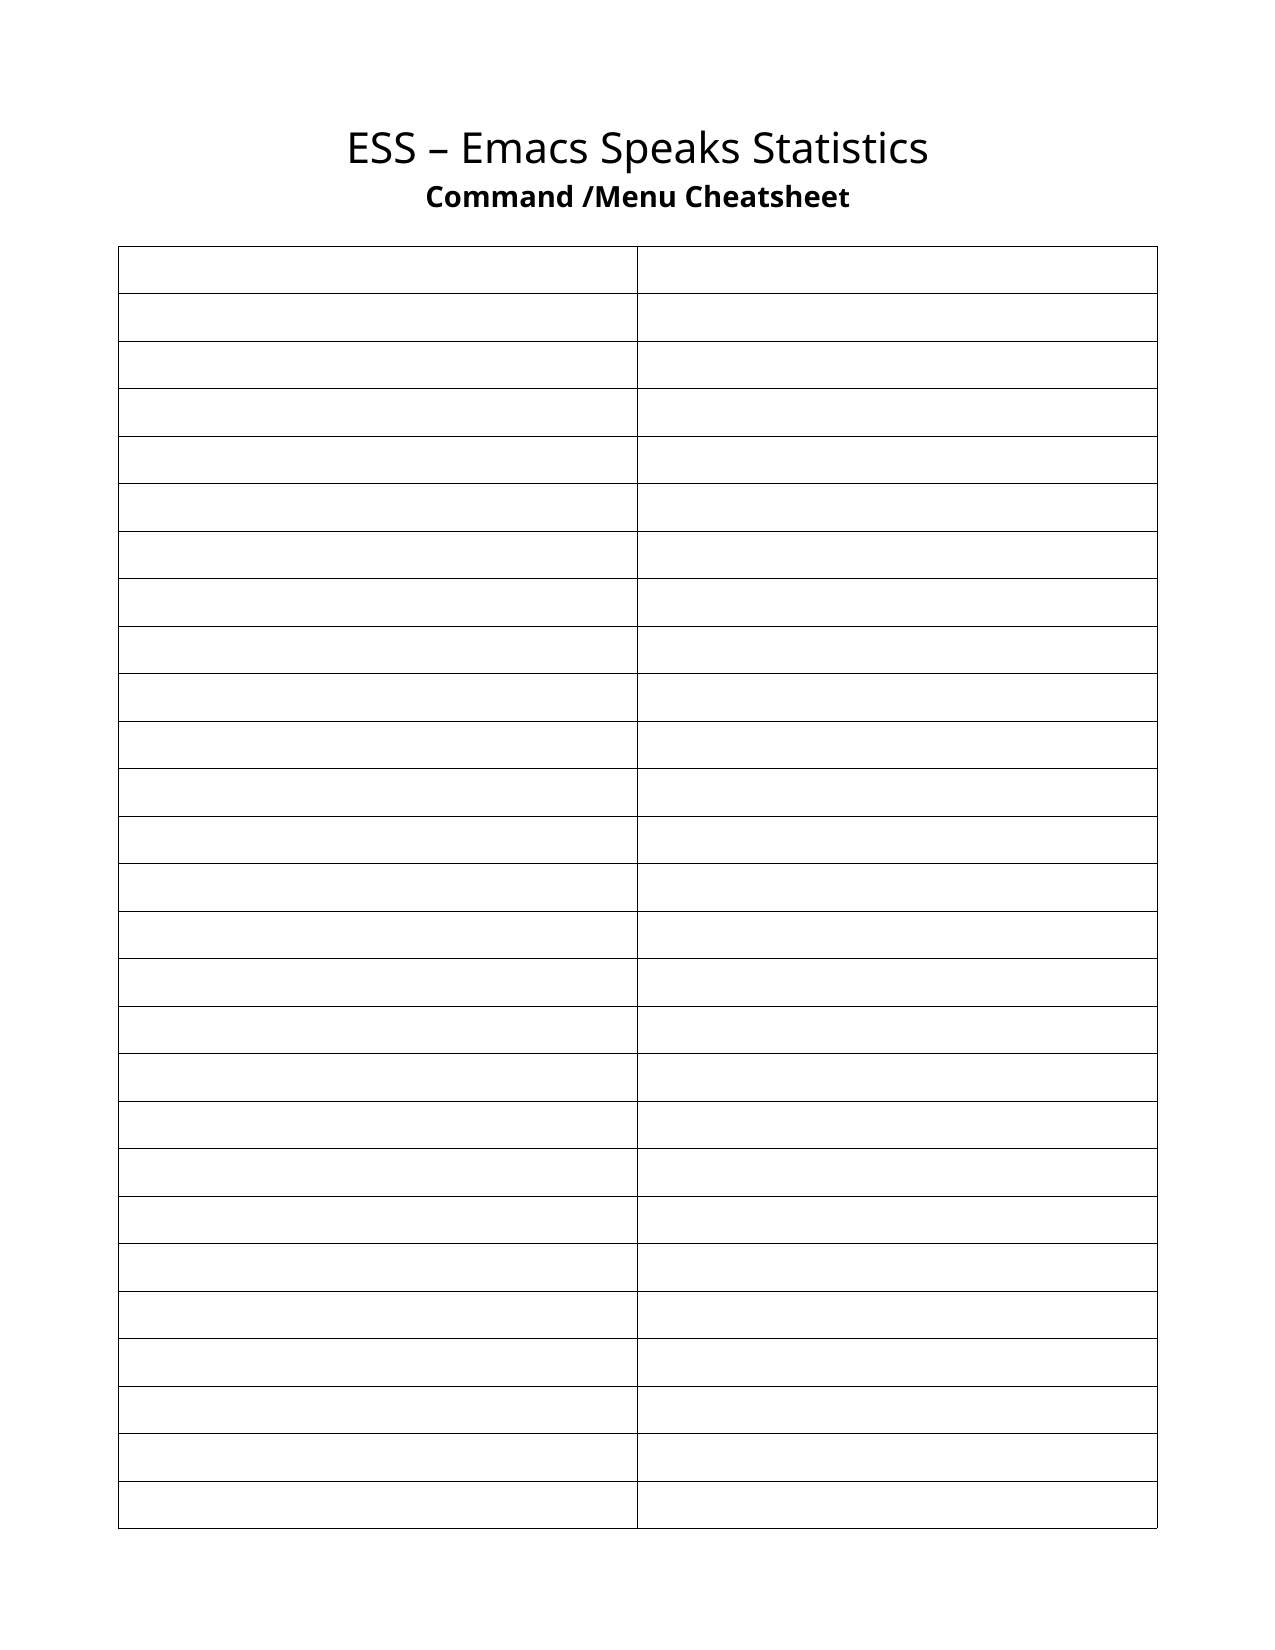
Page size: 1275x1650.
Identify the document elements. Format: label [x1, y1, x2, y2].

table_cell [638, 1244, 1157, 1291]
table_cell [638, 389, 1157, 436]
table_cell [119, 1244, 637, 1291]
table_cell [119, 959, 637, 1006]
table_cell [638, 1387, 1157, 1433]
table_cell [119, 437, 637, 483]
table_cell [638, 1102, 1157, 1148]
table_cell [638, 294, 1157, 341]
table_cell [119, 817, 637, 863]
table_cell [119, 1054, 637, 1101]
table_cell [119, 627, 637, 673]
table_cell [638, 579, 1157, 626]
table_cell [638, 627, 1157, 673]
table_cell [638, 959, 1157, 1006]
table_cell [638, 1149, 1157, 1196]
table_cell [119, 342, 637, 388]
table_cell [119, 864, 637, 911]
table_cell [119, 484, 637, 531]
table_cell [638, 484, 1157, 531]
table_cell [638, 912, 1157, 958]
table_cell [119, 912, 637, 958]
table_cell [119, 1387, 637, 1433]
table_cell [119, 1007, 637, 1053]
table_cell [119, 1149, 637, 1196]
table_cell [638, 1007, 1157, 1053]
table_cell [638, 864, 1157, 911]
table_cell [119, 1292, 637, 1338]
table_cell [638, 769, 1157, 816]
table_cell [119, 1482, 637, 1528]
table_cell [638, 1197, 1157, 1243]
table_cell [638, 817, 1157, 863]
table_cell [119, 1339, 637, 1386]
table_cell [638, 1292, 1157, 1338]
table_cell [119, 1434, 637, 1481]
table_cell [638, 437, 1157, 483]
table_cell [638, 1482, 1157, 1528]
table_cell [119, 674, 637, 721]
table_cell [638, 247, 1157, 293]
table_cell [638, 722, 1157, 768]
table_cell [119, 532, 637, 578]
table_cell [638, 674, 1157, 721]
table_cell [638, 1434, 1157, 1481]
table_cell [119, 579, 637, 626]
table_cell [119, 389, 637, 436]
table_cell [119, 722, 637, 768]
table_cell [119, 1197, 637, 1243]
table_cell [638, 1339, 1157, 1386]
table_cell [119, 294, 637, 341]
table_cell [638, 342, 1157, 388]
table_cell [638, 532, 1157, 578]
table_cell [119, 247, 637, 293]
table_cell [119, 769, 637, 816]
table_cell [638, 1054, 1157, 1101]
table_cell [119, 1102, 637, 1148]
